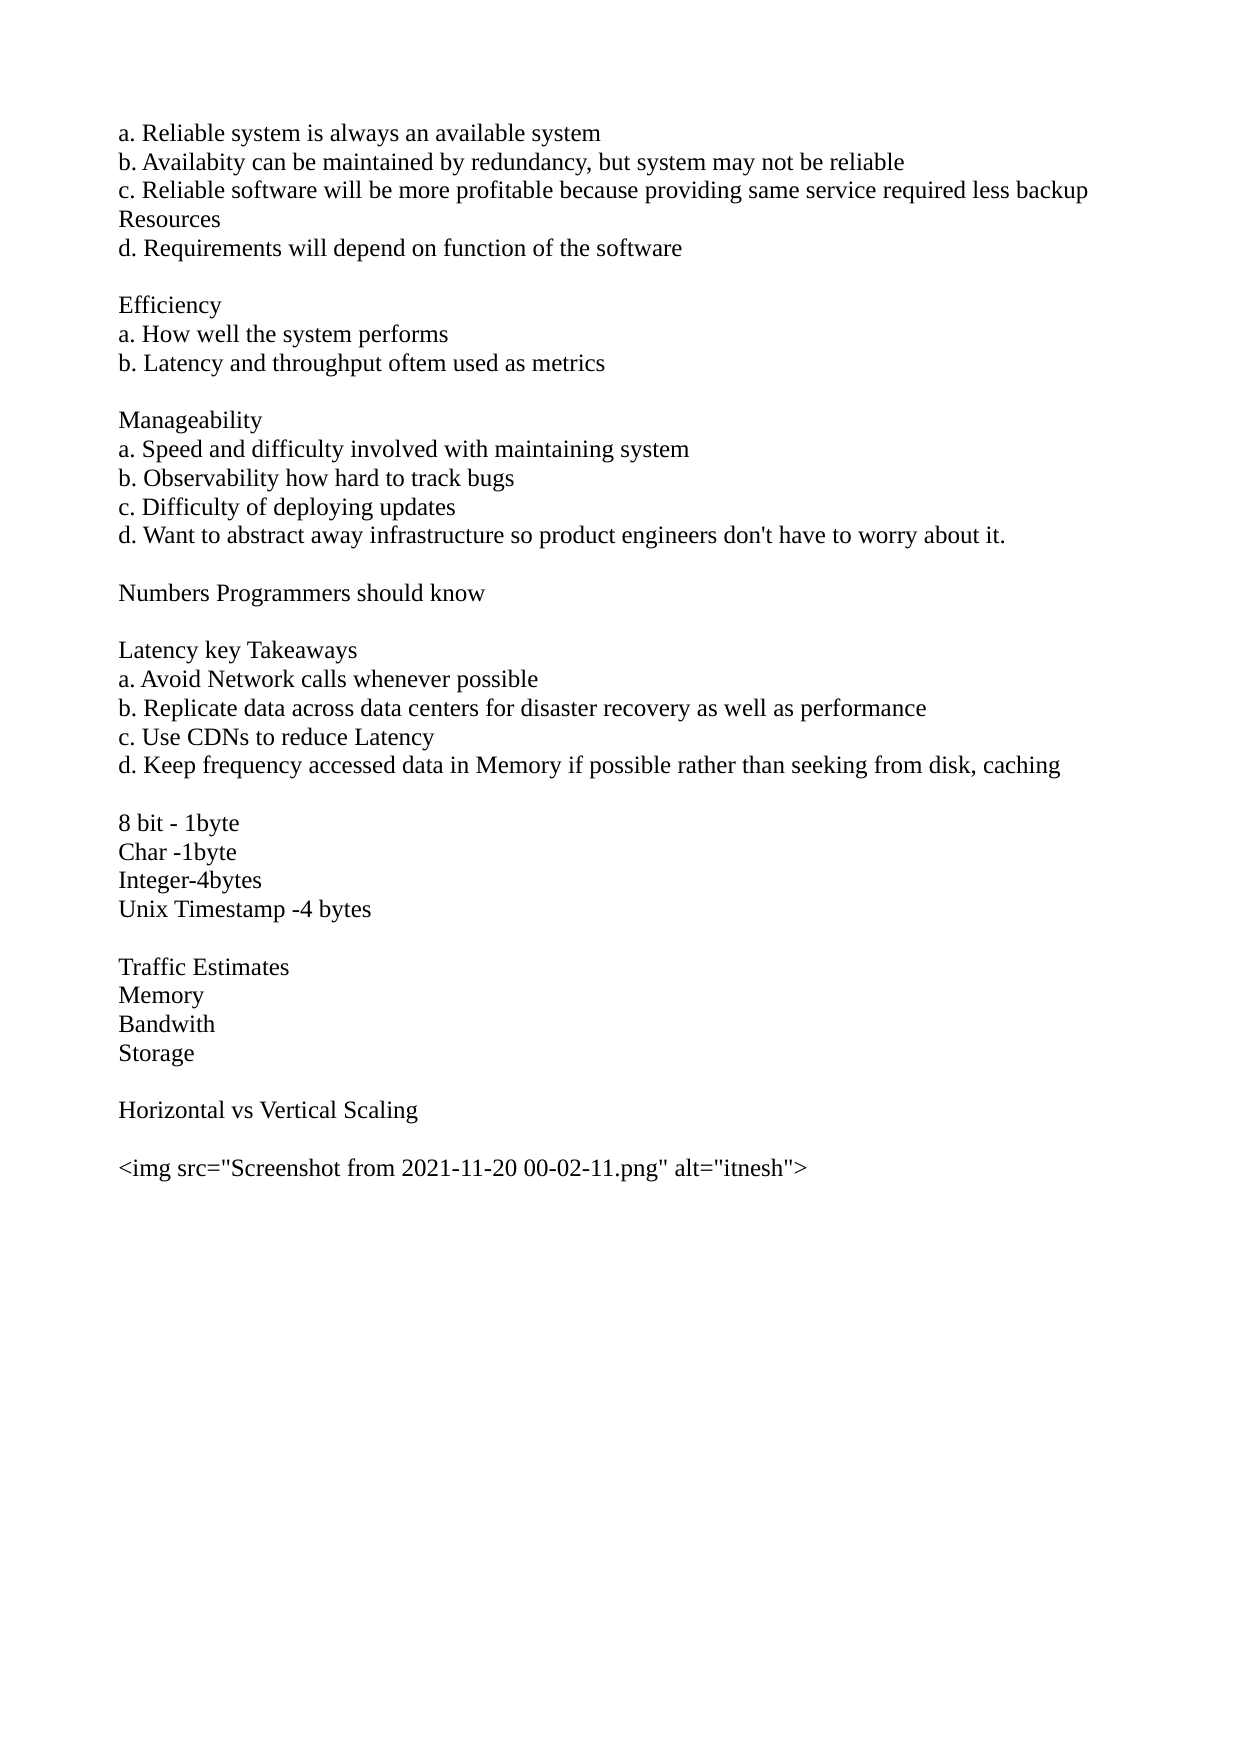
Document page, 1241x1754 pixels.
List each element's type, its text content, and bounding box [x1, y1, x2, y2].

text Storage [118, 1038, 1122, 1067]
text Char -1byte [118, 837, 1122, 866]
text a. How well the system performs [118, 319, 1122, 348]
text d. Want to abstract away infrastructure so product engineers don't have to worry about it. [118, 521, 1122, 549]
text a. Avoid Network calls whenever possible [118, 664, 1122, 693]
text b. Latency and throughput oftem used as metrics [118, 348, 1122, 377]
text a. Reliable system is always an available system [118, 118, 1122, 147]
text <img src="Screenshot from 2021-11-20 00-02-11.png" alt="itnesh"> [118, 1153, 1122, 1182]
text a. Speed and difficulty involved with maintaining system [118, 434, 1122, 463]
text Traffic Estimates [118, 952, 1122, 981]
text Efficiency [118, 291, 1122, 319]
text Unix Timestamp -4 bytes [118, 894, 1122, 923]
text b. Availabity can be maintained by redundancy, but system may not be reliable [118, 147, 1122, 176]
text b. Replicate data across data centers for disaster recovery as well as performance [118, 693, 1122, 722]
text Integer-4bytes [118, 866, 1122, 894]
text Manageability [118, 406, 1122, 434]
text b. Observability how hard to track bugs [118, 463, 1122, 492]
text c. Difficulty of deploying updates [118, 492, 1122, 521]
text Numbers Programmers should know [118, 578, 1122, 607]
text d. Requirements will depend on function of the software [118, 233, 1122, 262]
text c. Use CDNs to reduce Latency [118, 722, 1122, 751]
text c. Reliable software will be more profitable because providing same service required less backup Resources [118, 176, 1122, 233]
text Latency key Takeaways [118, 636, 1122, 664]
text d. Keep frequency accessed data in Memory if possible rather than seeking from disk, caching [118, 751, 1122, 779]
text Horizontal vs Vertical Scaling [118, 1096, 1122, 1124]
text Bandwith [118, 1009, 1122, 1038]
text Memory [118, 981, 1122, 1009]
text 8 bit - 1byte [118, 808, 1122, 837]
